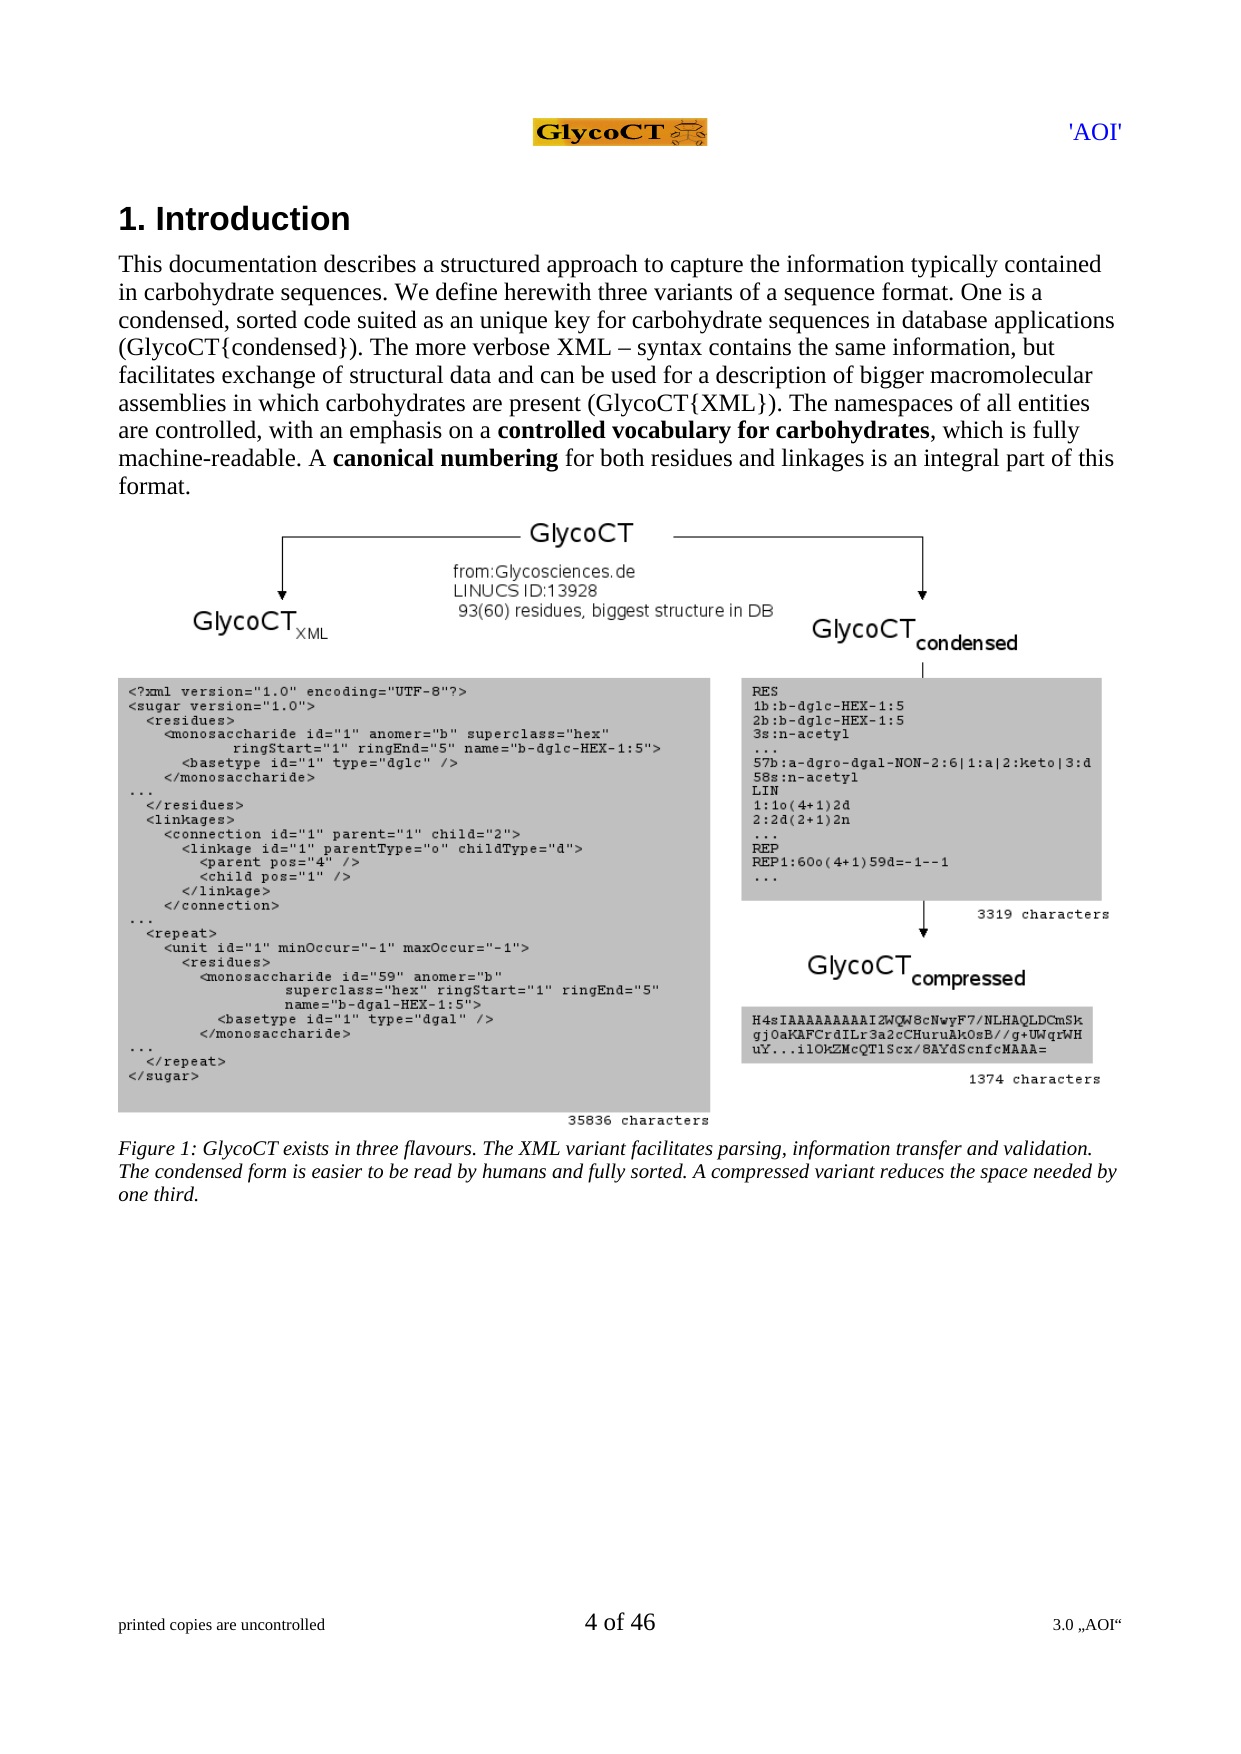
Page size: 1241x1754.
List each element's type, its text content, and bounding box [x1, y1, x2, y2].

text Figure 1: GlycoCT exists in three flavours. The XML variant facilitates parsing, information transfer and validation. The condensed form is easier to be read by humans and fully sorted. A compressed variant reduces the space needed by one third. [118, 1137, 1122, 1206]
picture [118, 512, 1123, 1137]
picture [532, 118, 708, 146]
subtitle 1. Introduction [118, 200, 1122, 238]
text This documentation describes a structured approach to capture the information typically contained in carbohydrate sequences. We define herewith three variants of a sequence format. One is a condensed, sorted code suited as an unique key for carbohydrate sequences in database applications (GlycoCT{condensed}). The more verbose XML – syntax contains the same information, but facilitates exchange of structural data and can be used for a description of bigger macromolecular assemblies in which carbohydrates are present (GlycoCT{XML}). The namespaces of all entities are controlled, with an emphasis on a controlled vocabulary for carbohydrates, which is fully machine-readable. A canonical numbering for both residues and linkages is an integral part of this format. [118, 250, 1122, 500]
